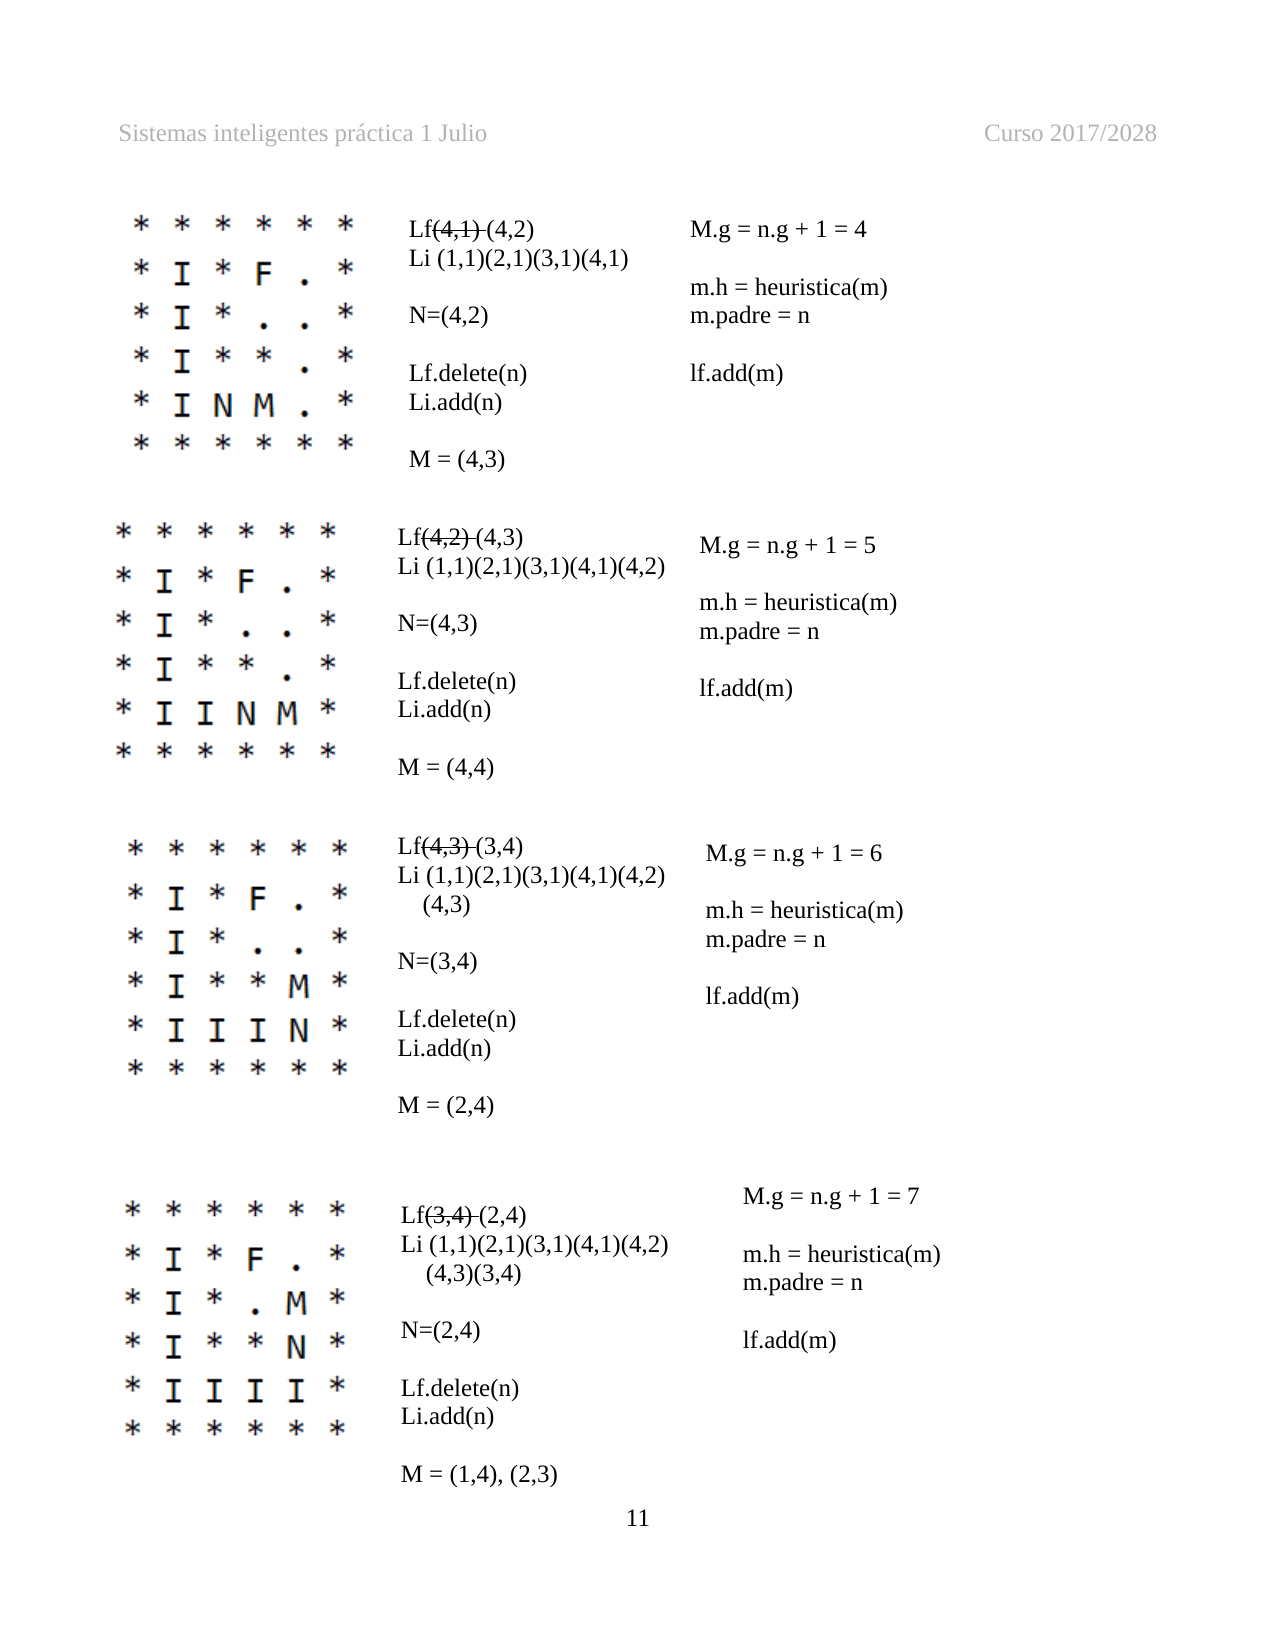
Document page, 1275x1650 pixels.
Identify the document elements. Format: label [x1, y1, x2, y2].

picture [133, 209, 367, 461]
picture [109, 510, 350, 774]
picture [124, 829, 358, 1083]
picture [115, 1193, 375, 1456]
